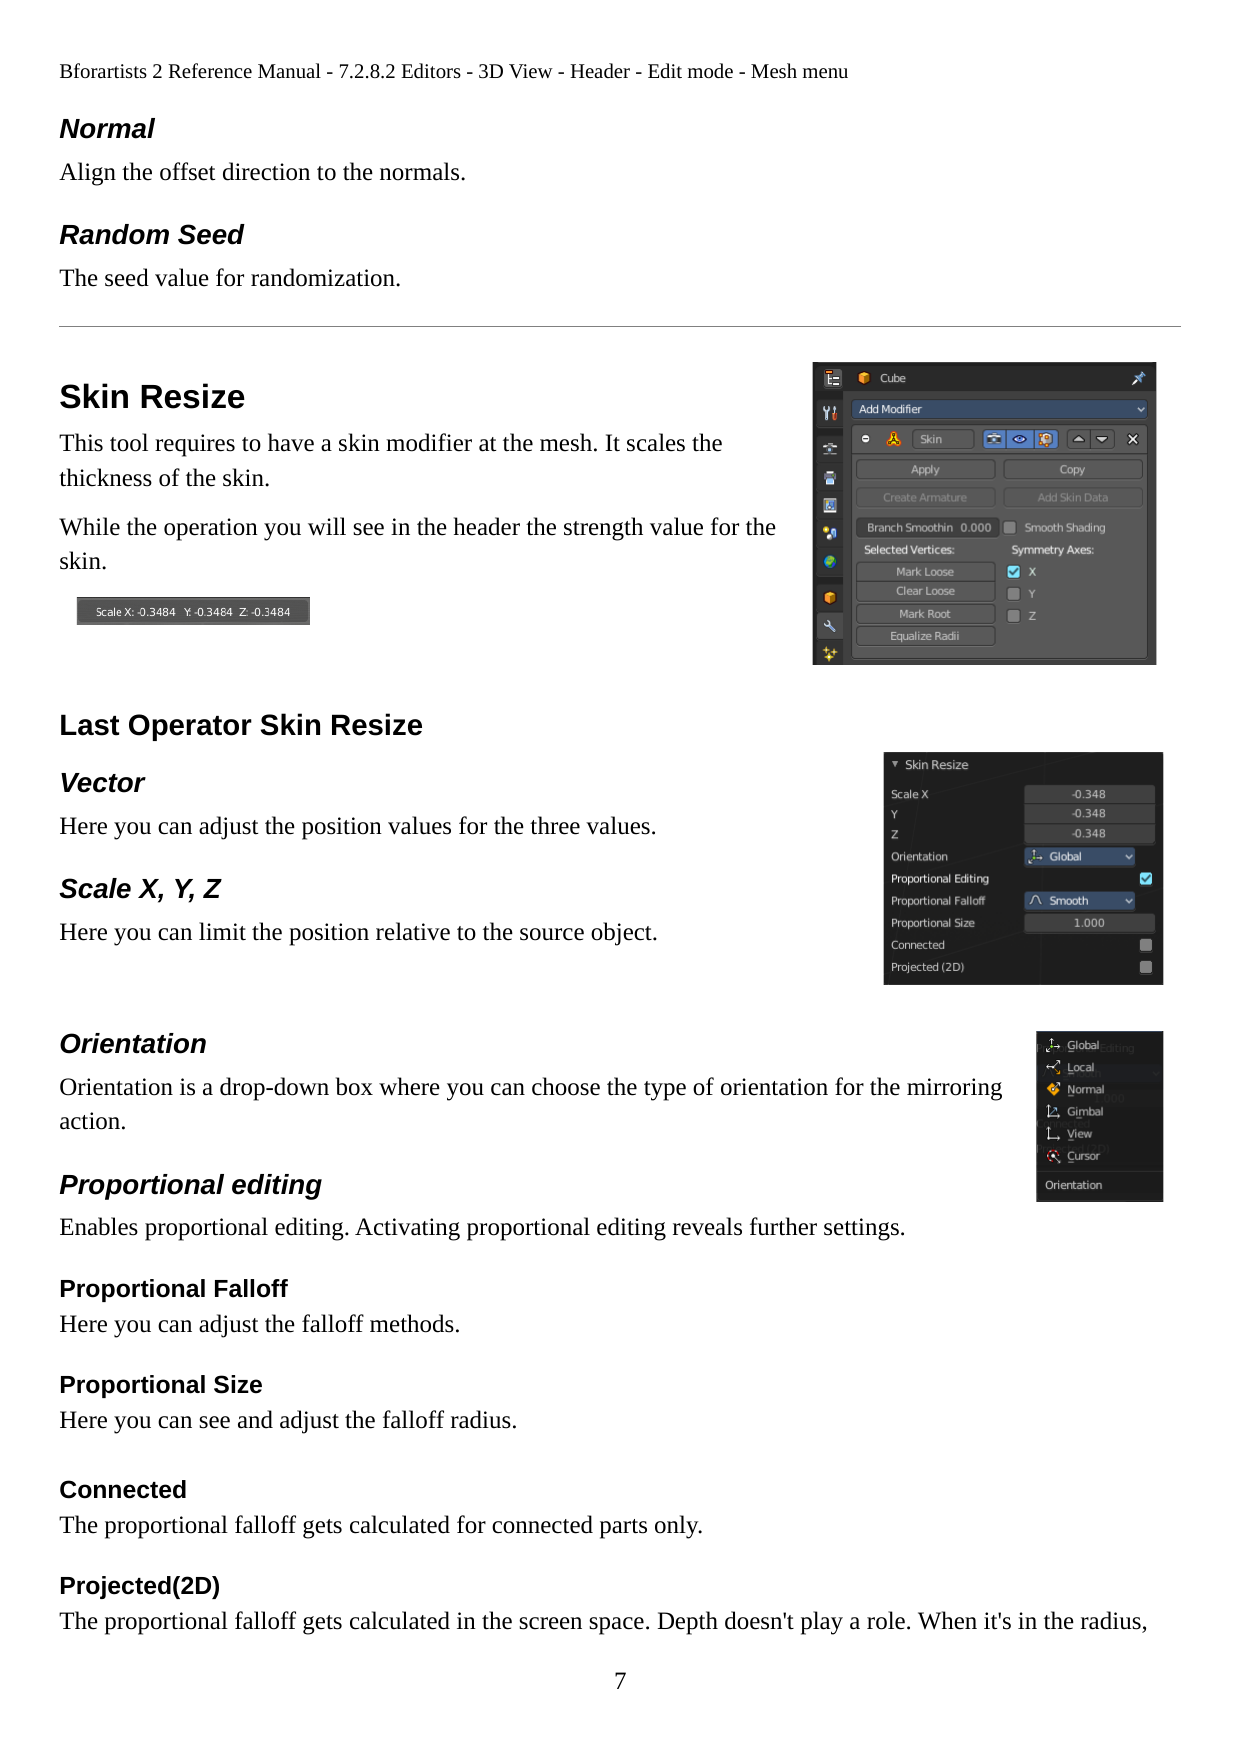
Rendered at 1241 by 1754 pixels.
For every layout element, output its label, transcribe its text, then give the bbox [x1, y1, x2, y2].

picture [1036, 1031, 1164, 1202]
subtitle Last Operator Skin Resize [59, 708, 1181, 742]
text The seed value for randomization. [59, 263, 1181, 292]
text Align the offset direction to the normals. [59, 157, 1181, 186]
text Enables proportional editing. Activating proportional editing reveals further settings. [59, 1212, 1181, 1241]
subtitle Proportional editing [59, 1168, 1036, 1200]
subtitle Proportional Size [59, 1370, 1181, 1399]
subtitle Skin Resize [59, 377, 812, 416]
text The proportional falloff gets calculated in the screen space. Depth doesn't play a role. When it's in the radius, [59, 1606, 1181, 1635]
subtitle [1157, 377, 1181, 416]
text Orientation is a drop-down box where you can choose the type of orientation for the mirroring action. [59, 1072, 1036, 1135]
subtitle [1164, 767, 1181, 798]
subtitle Normal [59, 113, 1181, 144]
text The proportional falloff gets calculated for connected parts only. [59, 1510, 1181, 1539]
text Here you can see and adjust the falloff radius. [59, 1405, 1181, 1434]
text This tool requires to have a skin modifier at the mesh. It scales the thickness of the skin. [59, 428, 812, 491]
picture [812, 362, 1157, 665]
picture [883, 752, 1164, 985]
subtitle Orientation [59, 1028, 1181, 1059]
text While the operation you will see in the header the strength value for the skin. [59, 512, 812, 575]
text Here you can adjust the falloff methods. [59, 1309, 1181, 1337]
subtitle Connected [59, 1475, 1181, 1504]
text Here you can adjust the position values for the three values. [59, 811, 883, 840]
subtitle Random Seed [59, 218, 1181, 250]
text Here you can limit the position relative to the source object. [59, 917, 883, 946]
picture [76, 597, 310, 625]
subtitle [1164, 1168, 1181, 1200]
subtitle Proportional Falloff [59, 1274, 1181, 1302]
subtitle Vector [59, 767, 883, 798]
subtitle Scale X, Y, Z [59, 873, 883, 904]
subtitle [1164, 873, 1181, 904]
subtitle Projected(2D) [59, 1571, 1181, 1600]
